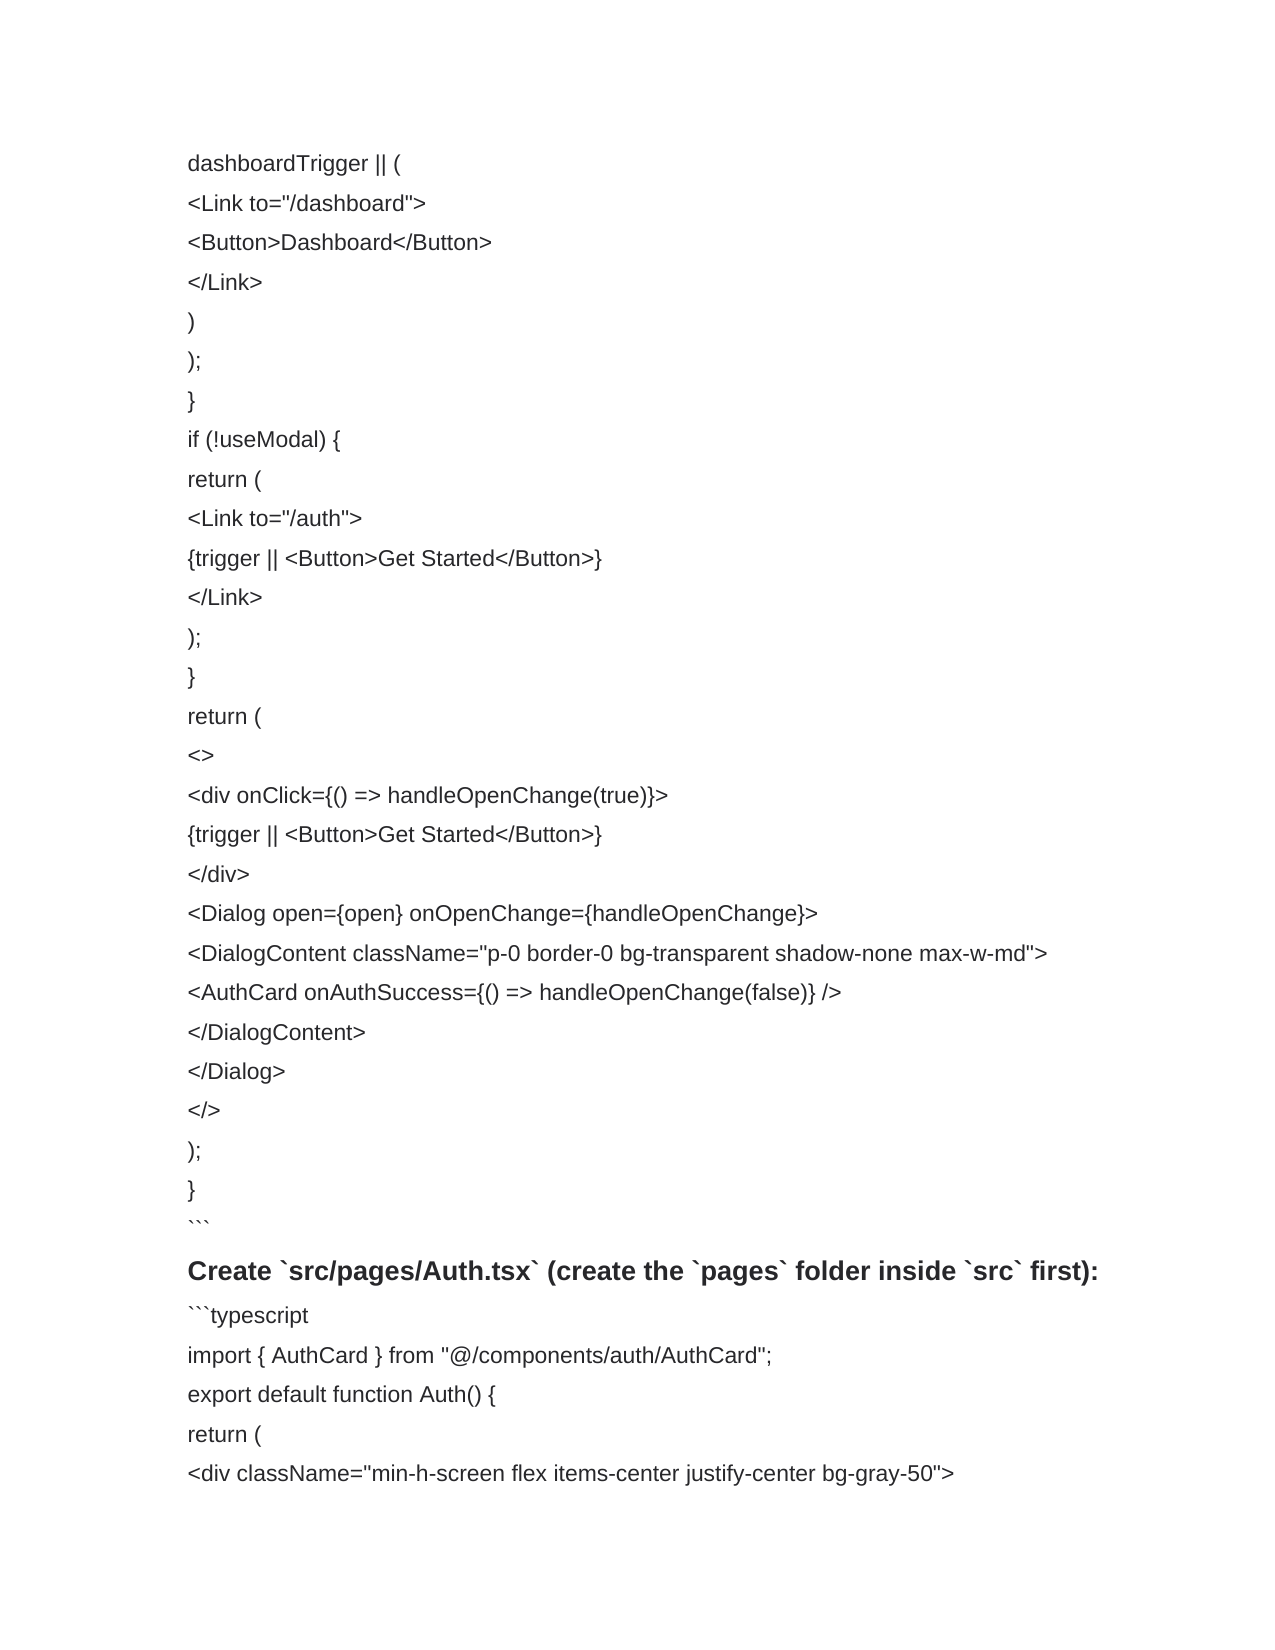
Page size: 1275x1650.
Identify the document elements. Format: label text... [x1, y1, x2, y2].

list } [187, 1176, 1125, 1203]
list </Link> [187, 268, 1125, 295]
list ); [187, 624, 1125, 650]
list {trigger || <Button>Get Started</Button>} [187, 821, 1125, 847]
list <AuthCard onAuthSuccess={() => handleOpenChange(false)} /> [187, 979, 1125, 1005]
list import { AuthCard } from "@/components/auth/AuthCard"; [187, 1342, 1125, 1368]
list export default function Auth() { [187, 1381, 1125, 1408]
subtitle Create `src/pages/Auth.tsx` (create the `pages` folder inside `src` first): [187, 1255, 1125, 1287]
list ); [187, 1137, 1125, 1163]
list } [187, 663, 1125, 689]
list <div onClick={() => handleOpenChange(true)}> [187, 782, 1125, 808]
list if (!useModal) { [187, 426, 1125, 453]
list <Link to="/dashboard"> [187, 189, 1125, 216]
list <> [187, 742, 1125, 768]
list <div className="min-h-screen flex items-center justify-center bg-gray-50"> [187, 1460, 1125, 1487]
list return ( [187, 703, 1125, 729]
list ```typescript [187, 1302, 1125, 1329]
list dashboardTrigger || ( [187, 150, 1125, 176]
list ); [187, 347, 1125, 374]
list </div> [187, 861, 1125, 887]
list </> [187, 1097, 1125, 1124]
list {trigger || <Button>Get Started</Button>} [187, 545, 1125, 571]
list <Dialog open={open} onOpenChange={handleOpenChange}> [187, 900, 1125, 926]
list </Link> [187, 584, 1125, 611]
list <DialogContent className="p-0 border-0 bg-transparent shadow-none max-w-md"> [187, 939, 1125, 966]
list return ( [187, 1421, 1125, 1447]
list ``` [187, 1216, 1125, 1242]
list </Dialog> [187, 1058, 1125, 1084]
list <Link to="/auth"> [187, 505, 1125, 532]
list } [187, 387, 1125, 413]
list return ( [187, 466, 1125, 492]
list <Button>Dashboard</Button> [187, 229, 1125, 255]
list </DialogContent> [187, 1018, 1125, 1045]
list ) [187, 308, 1125, 334]
